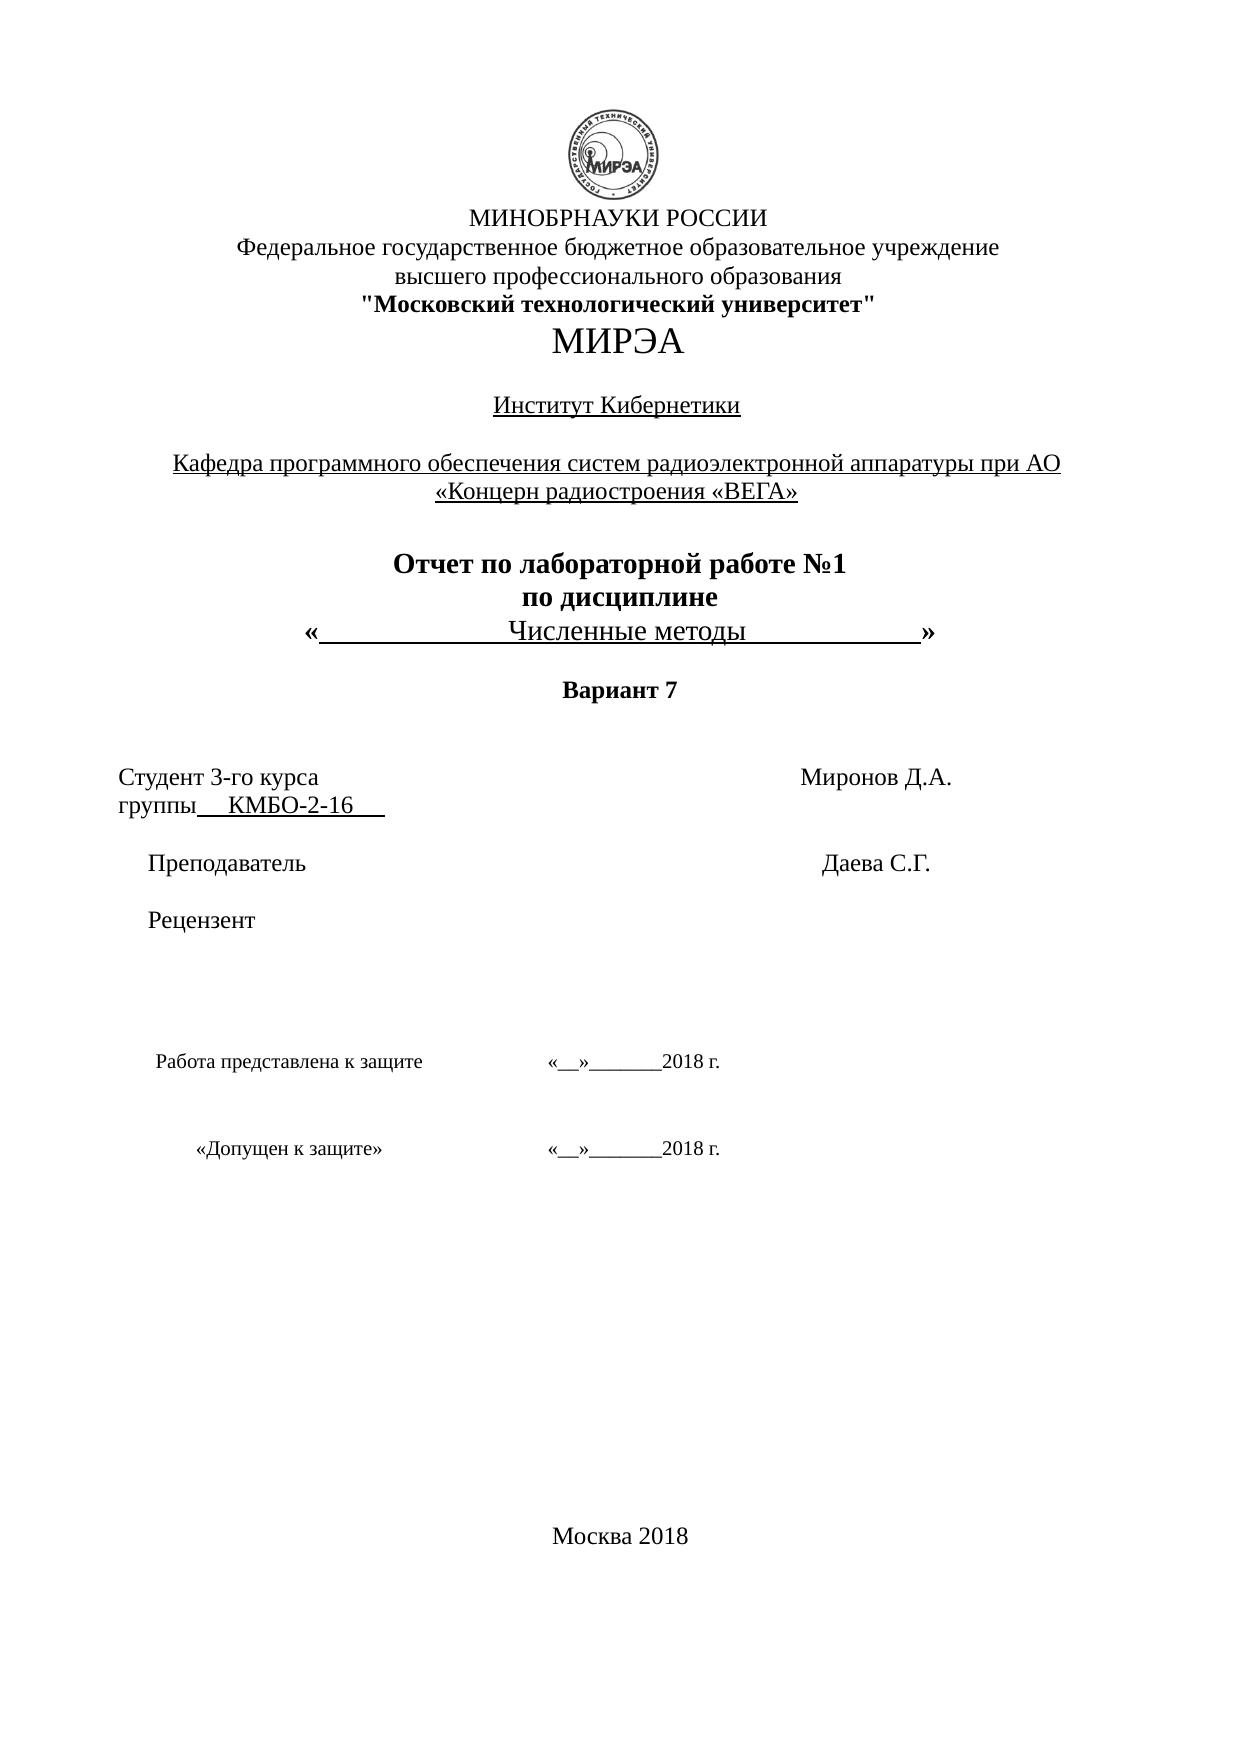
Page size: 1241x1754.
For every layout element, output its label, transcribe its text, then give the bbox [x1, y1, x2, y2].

table_cell Вариант 7 [107, 675, 118, 762]
table_cell [620, 963, 631, 992]
table_header [843, 104, 1118, 203]
table_cell [1121, 963, 1133, 992]
table_cell [620, 905, 1133, 963]
table_cell Федеральное государственное бюджетное образовательное учреждение высшего профессионального образования "Московский технологический университет" МИРЭА [118, 232, 1118, 390]
table_cell Рецензент [107, 905, 620, 963]
table_header [796, 1033, 1104, 1090]
table_cell [107, 1090, 471, 1119]
table_header «__»_______2018 г. [471, 1033, 796, 1090]
table_cell МИНОБРНАУКИ РОССИИ [118, 203, 1118, 232]
table_cell [796, 1090, 1104, 1119]
table_cell Даева С.Г. [620, 848, 1133, 905]
table_header Работа представлена к защите [107, 1033, 471, 1090]
table_cell по дисциплине [1121, 580, 1133, 613]
table_cell Институт Кибернетики [118, 390, 1115, 448]
table_cell Студент 3-го курса группы КМБО-2-16 [107, 762, 620, 848]
table_cell «__»_______2018 г. [471, 1119, 796, 1176]
table_cell Вариант 7 [1121, 675, 1133, 762]
table_cell « Численные методы » [1121, 613, 1133, 675]
table_cell [107, 963, 620, 992]
table_header [118, 104, 382, 203]
table_cell « Численные методы » [107, 613, 118, 675]
table_cell по дисциплине [107, 580, 118, 613]
table_cell «Допущен к защите» [107, 1119, 471, 1176]
table_header [382, 104, 561, 203]
table_cell Преподаватель [107, 848, 620, 905]
text Москва 2018 [118, 1521, 1122, 1550]
table_cell Миронов Д.А. [620, 762, 1133, 848]
table_cell [471, 1090, 796, 1119]
table_cell Кафедра программного обеспечения систем радиоэлектронной аппаратуры при АО «Концерн радиостроения «ВЕГА» [118, 448, 1115, 505]
table_cell [796, 1119, 1104, 1176]
table_header [663, 104, 843, 203]
